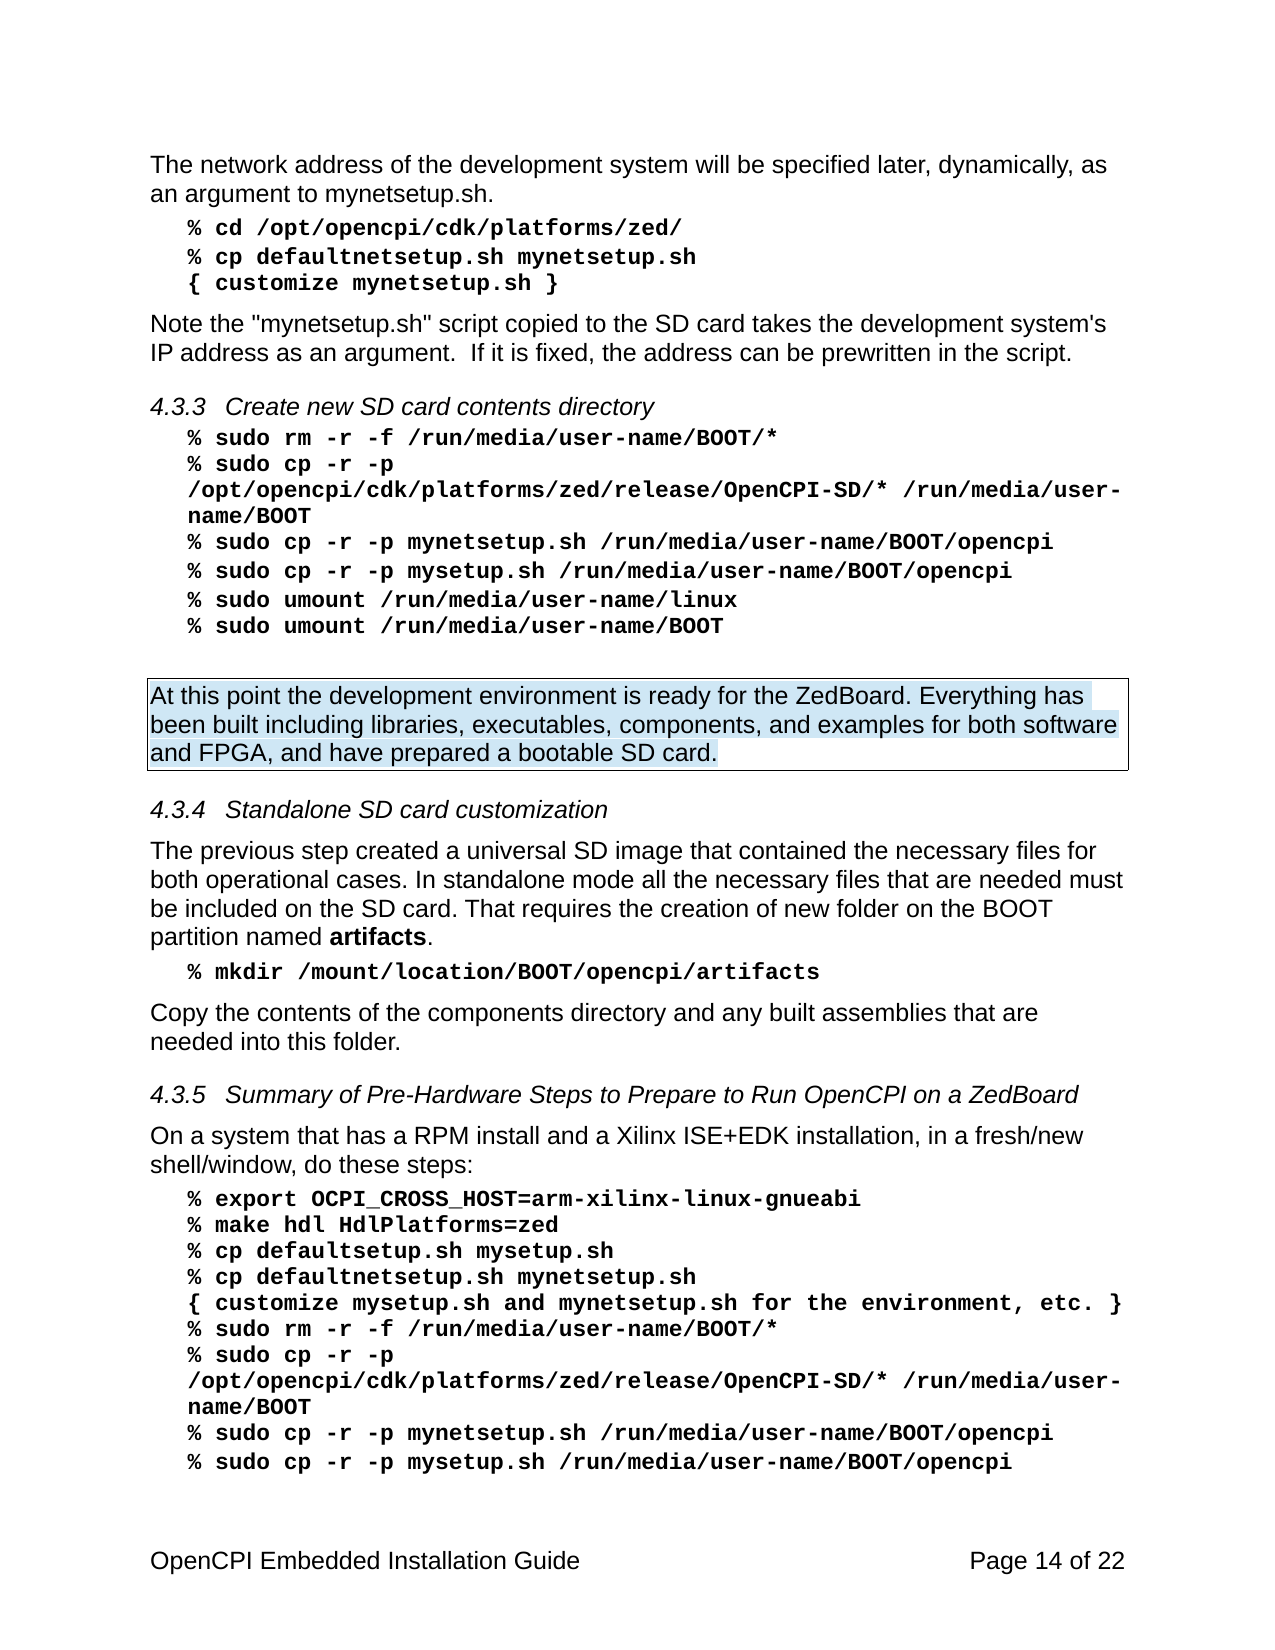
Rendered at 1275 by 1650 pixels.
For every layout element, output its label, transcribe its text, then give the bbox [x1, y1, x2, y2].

subtitle Create new SD card contents directory [150, 392, 1125, 421]
text % export OCPI_CROSS_HOST=arm-xilinx-linux-gnueabi % make hdl HdlPlatforms=zed % cp defaultsetup.sh mysetup.sh % cp defaultnetsetup.sh mynetsetup.sh { customize mysetup.sh and mynetsetup.sh for the environment, etc. } % sudo rm -r -f /run/media/user-name/BOOT/* % sudo cp -r -p /opt/opencpi/cdk/platforms/zed/release/OpenCPI-SD/* /run/media/user-name/BOOT % sudo cp -r -p mynetsetup.sh /run/media/user-name/BOOT/opencpi [187, 1188, 1125, 1447]
text On a system that has a RPM install and a Xilinx ISE+EDK installation, in a fresh/new shell/window, do these steps: [150, 1121, 1125, 1179]
text Copy the contents of the components directory and any built assemblies that are needed into this folder. [150, 998, 1125, 1055]
text % sudo umount /run/media/user-name/linux % sudo umount /run/media/user-name/BOOT [187, 588, 1125, 640]
subtitle Summary of Pre-Hardware Steps to Prepare to Run OpenCPI on a ZedBoard [150, 1080, 1125, 1109]
text % cp defaultnetsetup.sh mynetsetup.sh { customize mynetsetup.sh } [187, 245, 1125, 297]
text % mkdir /mount/location/BOOT/opencpi/artifacts [187, 960, 1125, 986]
subtitle Standalone SD card customization [150, 795, 1125, 824]
text The network address of the development system will be specified later, dynamically, as an argument to mynetsetup.sh. [150, 150, 1125, 207]
text Note the "mynetsetup.sh" script copied to the SD card takes the development system's IP address as an argument. If it is fixed, the address can be prewritten in the script. [150, 309, 1125, 367]
text % sudo cp -r -p mysetup.sh /run/media/user-name/BOOT/opencpi [187, 559, 1125, 585]
text % cd /opt/opencpi/cdk/platforms/zed/ [187, 216, 1125, 242]
text The previous step created a universal SD image that contained the necessary files for both operational cases. In standalone mode all the necessary files that are needed must be included on the SD card. That requires the creation of new folder on the BOOT partition named artifacts. [150, 836, 1125, 951]
text % sudo cp -r -p mysetup.sh /run/media/user-name/BOOT/opencpi [187, 1450, 1125, 1476]
text % sudo rm -r -f /run/media/user-name/BOOT/* % sudo cp -r -p /opt/opencpi/cdk/platforms/zed/release/OpenCPI-SD/* /run/media/user-name/BOOT % sudo cp -r -p mynetsetup.sh /run/media/user-name/BOOT/opencpi [187, 427, 1125, 556]
text At this point the development environment is ready for the ZedBoard. Everything has been built including libraries, executables, components, and examples for both software and FPGA, and have prepared a bootable SD card. [148, 679, 1128, 770]
